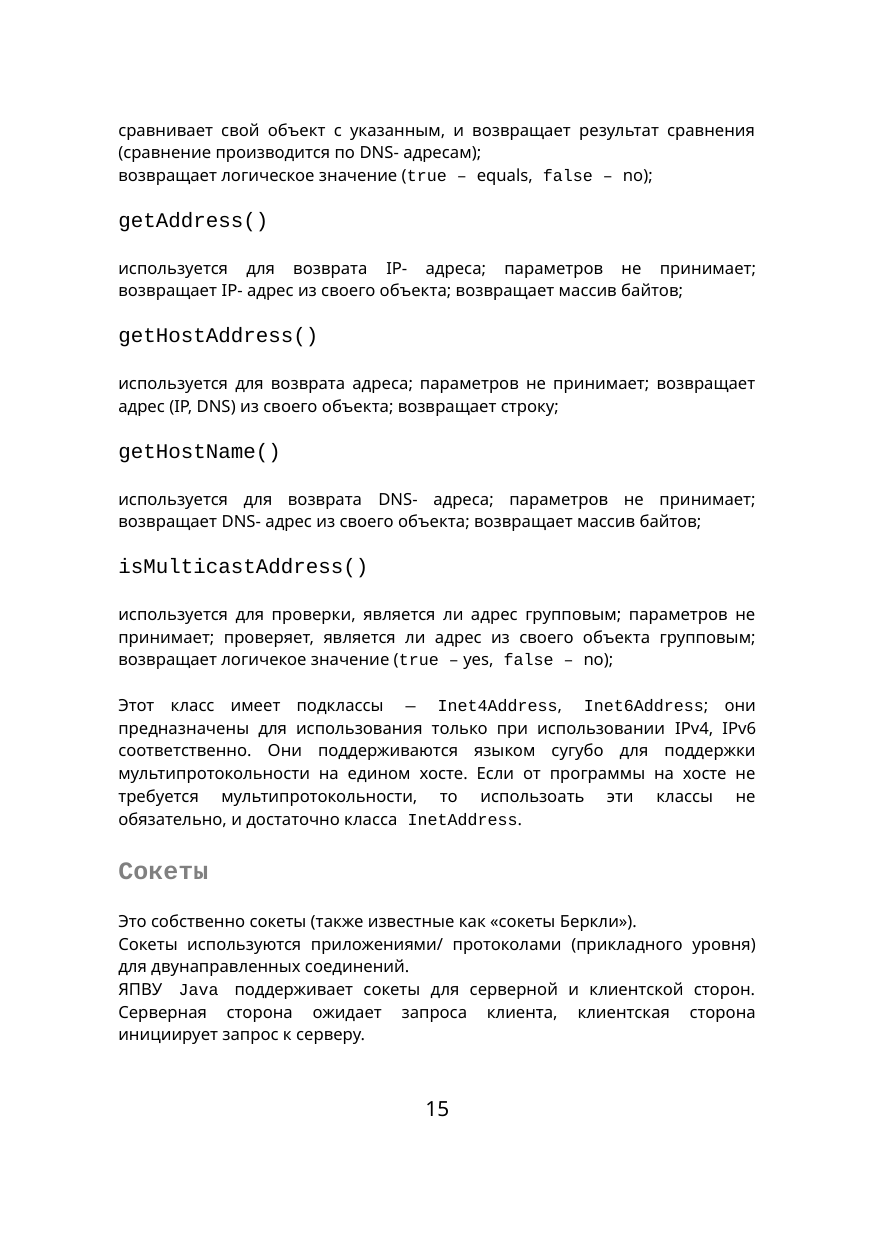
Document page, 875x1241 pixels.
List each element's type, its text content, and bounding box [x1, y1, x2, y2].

text Сокеты [118, 858, 756, 887]
text используется для возврата DNS- адреса; параметров не принимает; возвращает DNS- адрес из своего объекта; возвращает массив байтов; [118, 487, 756, 533]
text getHostName() [118, 441, 756, 464]
text ЯПВУ Java поддерживает сокеты для серверной и клиентской сторон. Серверная сторона ожидает запроса клиента, клиентская сторона инициирует запрос к серверу. [118, 977, 756, 1046]
text используется для возврата IP- адреса; параметров не принимает; возвращает IP- адрес из своего объекта; возвращает массив байтов; [118, 256, 756, 302]
text isMulticastAddress() [118, 556, 756, 580]
text getAddress() [118, 210, 756, 234]
text возвращает логическое значение (true – equals, false – no); [118, 163, 756, 186]
text Сокеты используются приложениями/ протоколами (прикладного уровня) для двунаправленных соединений. [118, 932, 756, 977]
text используется для возврата адреса; параметров не принимает; возвращает адрес (IP, DNS) из своего объекта; возвращает строку; [118, 372, 756, 417]
text getHostAddress() [118, 325, 756, 349]
text Это собственно сокеты (также известные как «сокеты Беркли»). [118, 909, 756, 932]
text Этот класс имеет подклассы — Inet4Address, Inet6Address; они предназначены для использования только при использовании IPv4, IPv6 соответственно. Они поддерживаются языком сугубо для поддержки мультипротокольности на едином хосте. Если от программы на хосте не требуется мультипротокольности, то использоать эти классы не обязательно, и достаточно класса InetAddress. [118, 693, 756, 830]
text используется для проверки, является ли адрес групповым; параметров не принимает; проверяет, является ли адрес из своего объекта групповым; возвращает логичекое значение (true – yes, false – no); [118, 603, 756, 671]
text сравнивает свой объект с указанным, и возвращает результат сравнения (сравнение производится по DNS- адресам); [118, 118, 756, 163]
